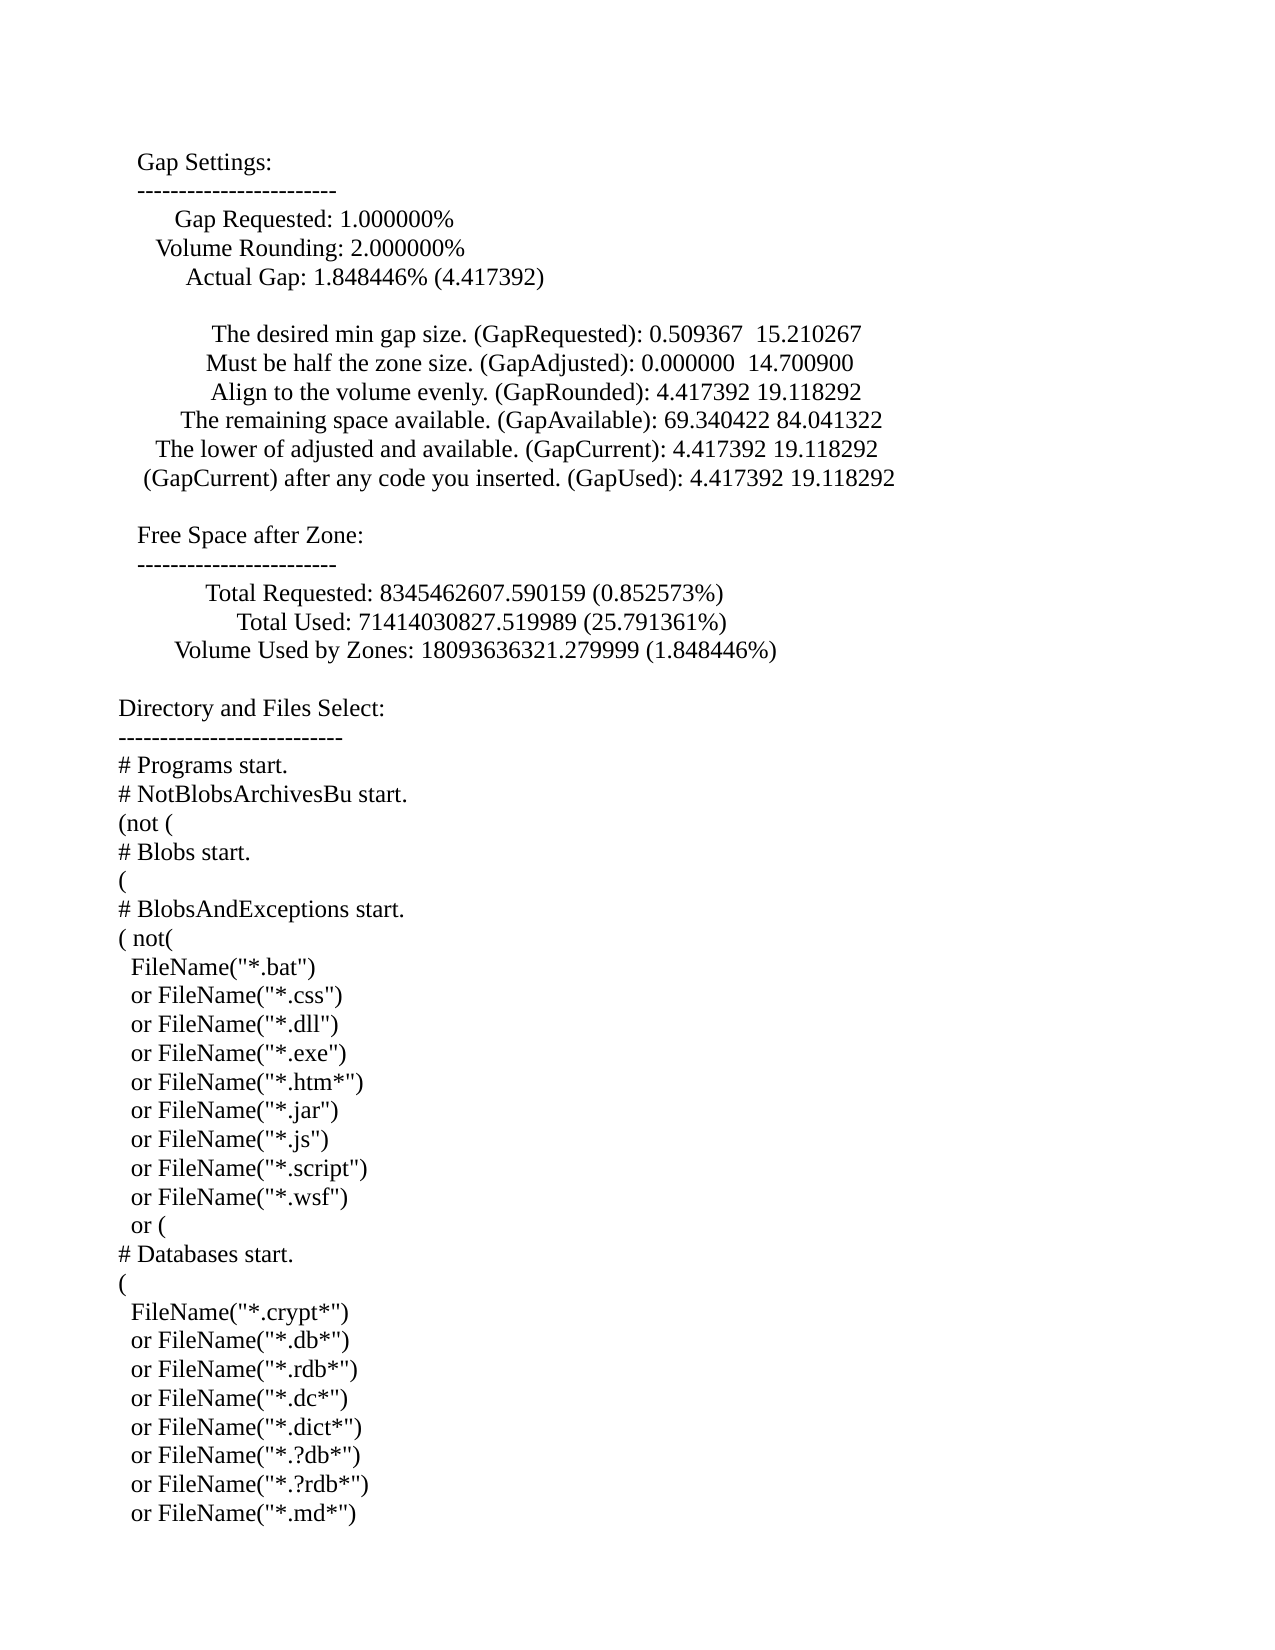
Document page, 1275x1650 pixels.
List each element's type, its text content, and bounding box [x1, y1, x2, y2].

text or FileName("*.dll") [118, 1009, 1157, 1038]
text Align to the volume evenly. (GapRounded): 4.417392 19.118292 [118, 377, 1157, 406]
text FileName("*.bat") [118, 952, 1157, 981]
text # BlobsAndExceptions start. [118, 894, 1157, 923]
text ( [118, 866, 1157, 894]
text or FileName("*.jar") [118, 1096, 1157, 1124]
text or FileName("*.md*") [118, 1498, 1157, 1527]
text or FileName("*.?rdb*") [118, 1469, 1157, 1498]
text Gap Settings: [118, 147, 1157, 176]
text Volume Rounding: 2.000000% [118, 233, 1157, 262]
text or FileName("*.?db*") [118, 1441, 1157, 1469]
text or FileName("*.script") [118, 1153, 1157, 1182]
text Free Space after Zone: [118, 521, 1157, 549]
text --------------------------- [118, 722, 1157, 751]
text Directory and Files Select: [118, 693, 1157, 722]
text ( [118, 1268, 1157, 1297]
text or FileName("*.rdb*") [118, 1354, 1157, 1383]
text Must be half the zone size. (GapAdjusted): 0.000000 14.700900 [118, 348, 1157, 377]
text Total Used: 71414030827.519989 (25.791361%) [118, 607, 1157, 636]
text # NotBlobsArchivesBu start. [118, 779, 1157, 808]
text Actual Gap: 1.848446% (4.417392) [118, 262, 1157, 291]
text ------------------------ [118, 549, 1157, 578]
text or FileName("*.exe") [118, 1038, 1157, 1067]
text # Databases start. [118, 1239, 1157, 1268]
text ( not( [118, 923, 1157, 952]
text The desired min gap size. (GapRequested): 0.509367 15.210267 [118, 319, 1157, 348]
text ------------------------ [118, 176, 1157, 204]
text # Blobs start. [118, 837, 1157, 866]
text Volume Used by Zones: 18093636321.279999 (1.848446%) [118, 636, 1157, 664]
text The lower of adjusted and available. (GapCurrent): 4.417392 19.118292 [118, 434, 1157, 463]
text The remaining space available. (GapAvailable): 69.340422 84.041322 [118, 406, 1157, 434]
text or FileName("*.htm*") [118, 1067, 1157, 1096]
text or FileName("*.dc*") [118, 1383, 1157, 1412]
text or FileName("*.wsf") [118, 1182, 1157, 1211]
text or ( [118, 1211, 1157, 1239]
text (GapCurrent) after any code you inserted. (GapUsed): 4.417392 19.118292 [118, 463, 1157, 492]
text or FileName("*.css") [118, 981, 1157, 1009]
text or FileName("*.dict*") [118, 1412, 1157, 1441]
text (not ( [118, 808, 1157, 837]
text # Programs start. [118, 751, 1157, 779]
text Gap Requested: 1.000000% [118, 204, 1157, 233]
text or FileName("*.db*") [118, 1326, 1157, 1354]
text or FileName("*.js") [118, 1124, 1157, 1153]
text Total Requested: 8345462607.590159 (0.852573%) [118, 578, 1157, 607]
text FileName("*.crypt*") [118, 1297, 1157, 1326]
